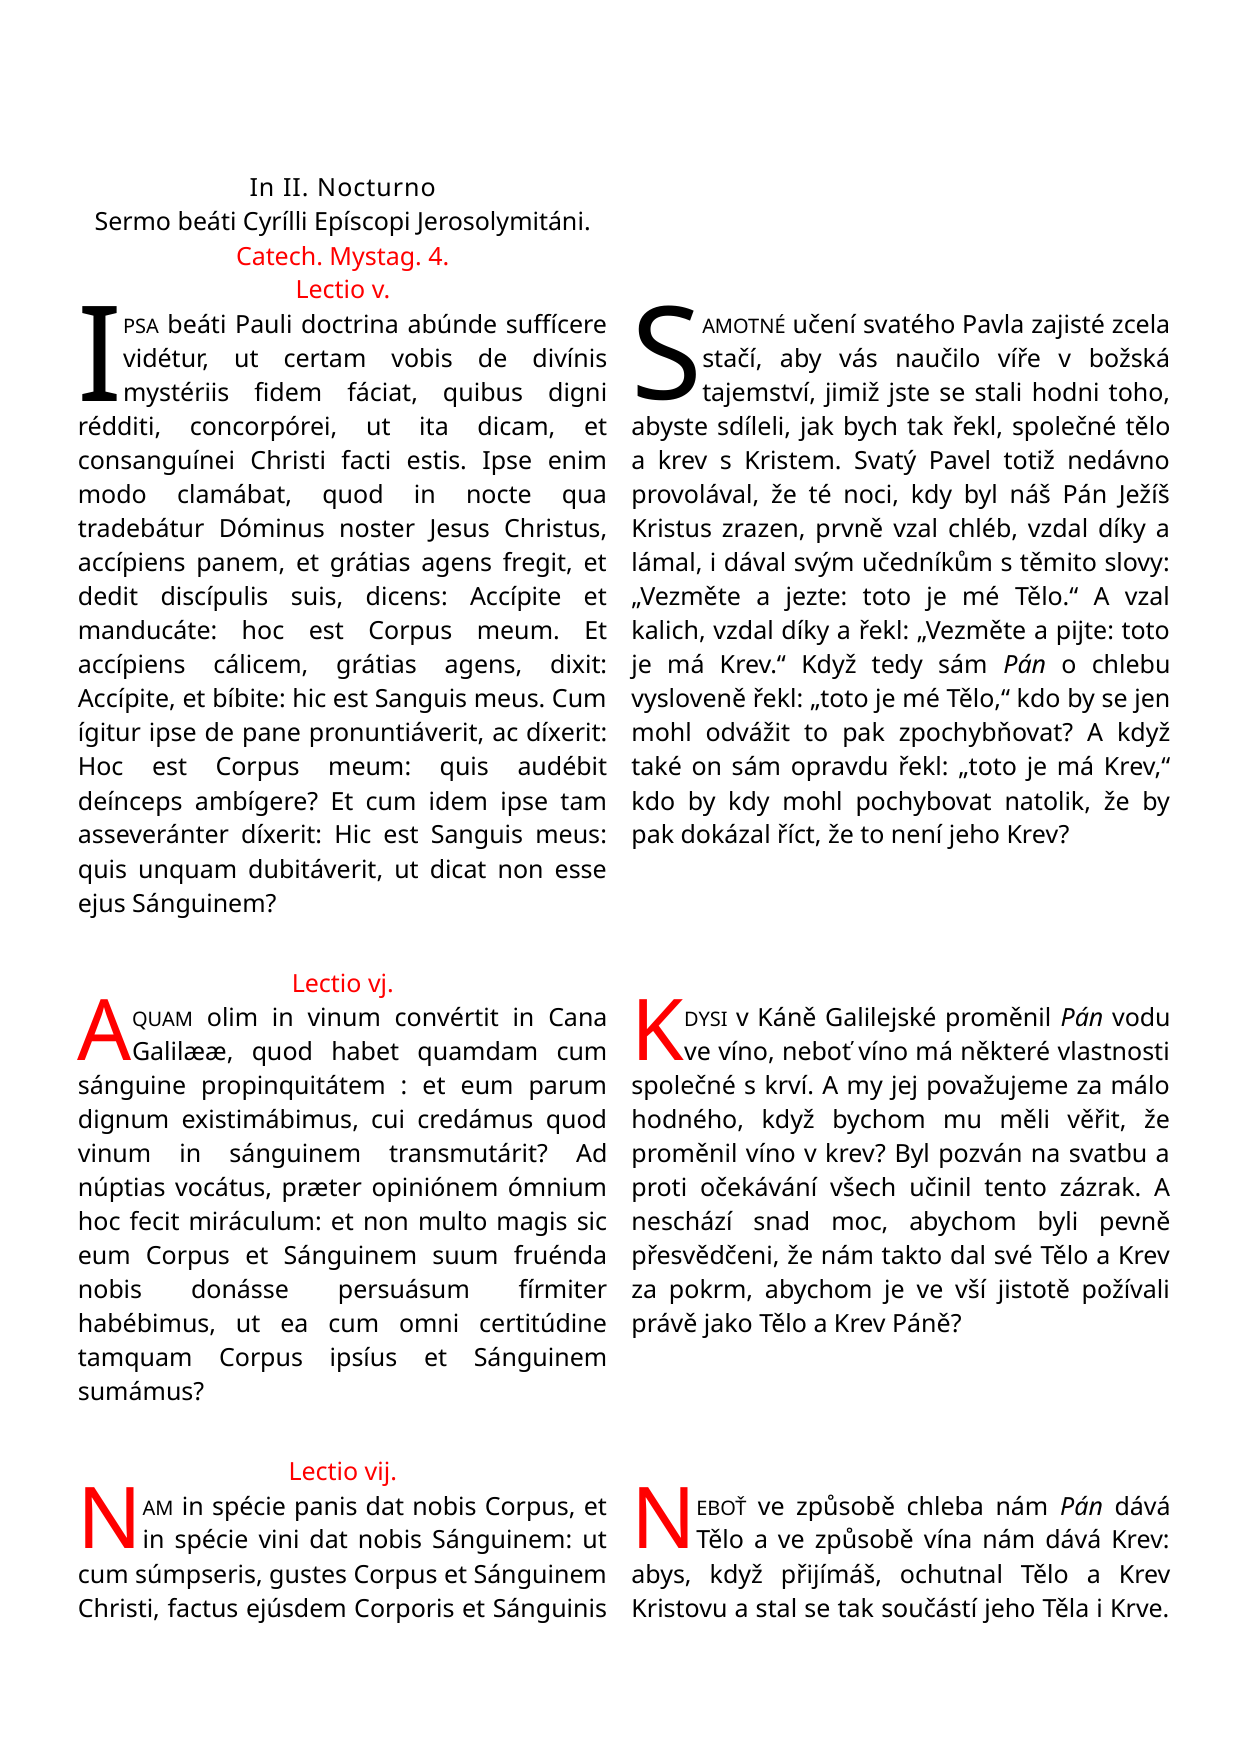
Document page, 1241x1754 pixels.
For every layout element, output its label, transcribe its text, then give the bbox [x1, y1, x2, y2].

table_cell Lectio vij. Nam in spécie panis dat nobis Corpus, et in spécie vini dat nobis Sánguinem: ut cum súmpseris, gustes Corpus et Sánguinem Christi, factus ejúsdem Corporis et Sánguinis [66, 1448, 619, 1630]
table_cell Kdysi v Káně Galilejské proměnil Pán vodu ve víno, neboť víno má některé vlastnosti společné s krví. A my jej považujeme za málo hodného, když bychom mu měli věřit, že proměnil víno v krev? Byl pozván na svatbu a proti očekávání všech učinil tento zázrak. A neschází snad moc, abychom byli pevně přesvědčeni, že nám takto dal své Tělo a Krev za pokrm, abychom je ve vší jistotě požívali právě jako Tělo a Krev Páně? [619, 959, 1182, 1448]
table_cell Neboť ve způsobě chleba nám Pán dává Tělo a ve způsobě vína nám dává Krev: abys, když přijímáš, ochutnal Tělo a Krev Kristovu a stal se tak součástí jeho Těla i Krve. [619, 1448, 1182, 1630]
table_cell In II. Nocturno Sermo beáti Cyrílli Epíscopi Jerosolymitáni. Catech. Mystag. 4. Lectio v. Ipsa beáti Pauli doctrina abúnde suffícere vidétur, ut certam vobis de divínis mystériis fidem fáciat, quibus digni rédditi, concorpórei, ut ita dicam, et consanguínei Christi facti estis. Ipse enim modo clamábat, quod in nocte qua tradebátur Dóminus noster Jesus Christus, accípiens panem, et grátias agens fregit, et dedit discípulis suis, dicens: Accípite et manducáte: hoc est Corpus meum. Et accípiens cálicem, grátias agens, dixit: Accípite, et bíbite: hic est Sanguis meus. Cum ígitur ipse de pane pronuntiáverit, ac díxerit: Hoc est Corpus meum: quis audébit deínceps ambígere? Et cum idem ipse tam asseveránter díxerit: Hic est Sanguis meus: quis unquam dubitáverit, ut dicat non esse ejus Sánguinem? [66, 164, 619, 959]
table_cell Lectio vj. Aquam olim in vinum convértit in Cana Galilææ, quod habet quamdam cum sánguine propinquitátem : et eum parum dignum existimábimus, cui credámus quod vinum in sánguinem transmutárit? Ad núptias vocátus, præter opiniónem ómnium hoc fecit miráculum: et non multo magis sic eum Corpus et Sánguinem suum fruénda nobis donásse persuásum fírmiter habébimus, ut ea cum omni certitúdine tamquam Corpus ipsíus et Sánguinem sumámus? [66, 959, 619, 1448]
table_cell [619, 118, 1182, 164]
table_cell [66, 118, 619, 164]
table_cell Samotné učení svatého Pavla zajisté zcela stačí, aby vás naučilo víře v božská tajemství, jimiž jste se stali hodni toho, abyste sdíleli, jak bych tak řekl, společné tělo a krev s Kristem. Svatý Pavel totiž nedávno provolával, že té noci, kdy byl náš Pán Ježíš Kristus zrazen, prvně vzal chléb, vzdal díky a lámal, i dával svým učedníkům s těmito slovy: „Vezměte a jezte: toto je mé Tělo.“ A vzal kalich, vzdal díky a řekl: „Vezměte a pijte: toto je má Krev.“ Když tedy sám Pán o chlebu vysloveně řekl: „toto je mé Tělo,“ kdo by se jen mohl odvážit to pak zpochybňovat? A když také on sám opravdu řekl: „toto je má Krev,“ kdo by kdy mohl pochybovat natolik, že by pak dokázal říct, že to není jeho Krev? [619, 164, 1182, 959]
